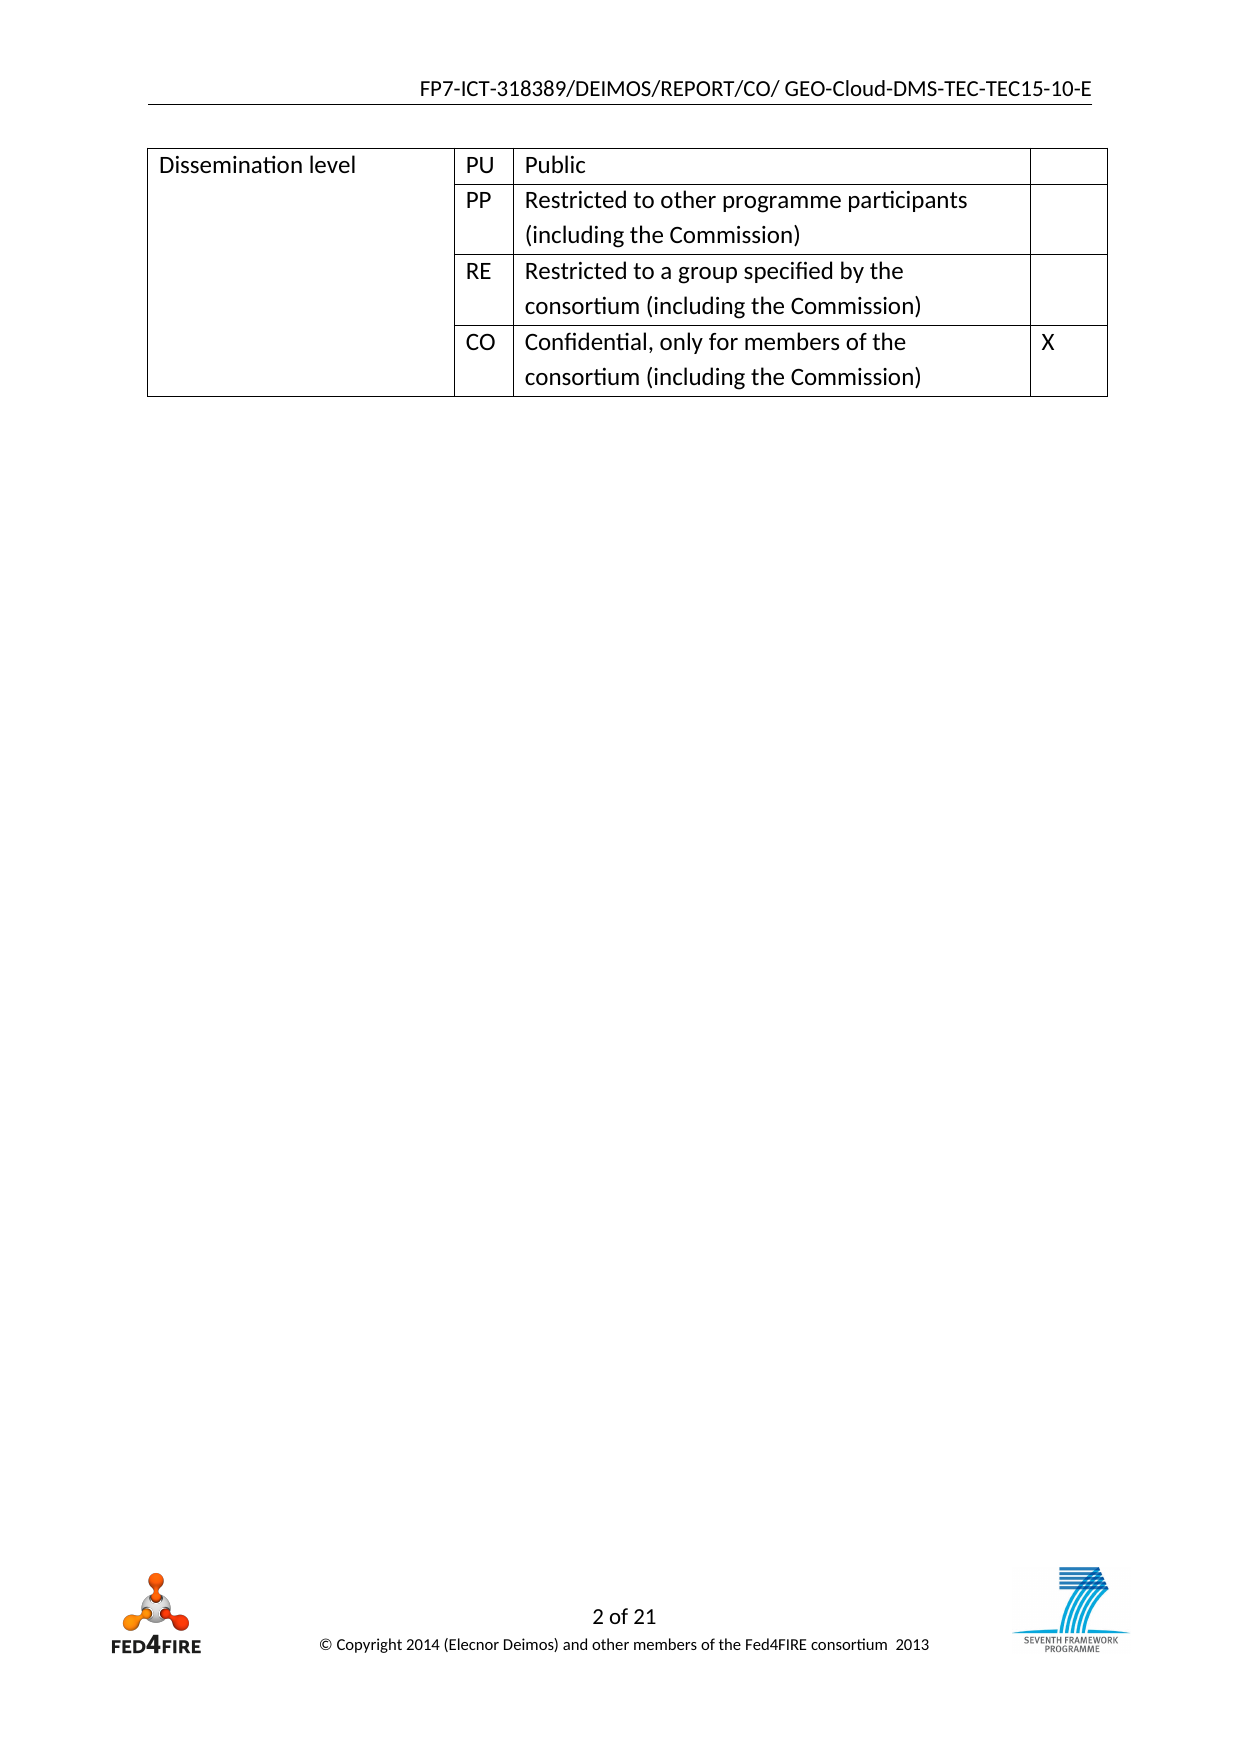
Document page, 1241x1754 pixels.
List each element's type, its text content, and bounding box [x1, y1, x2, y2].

table_cell Public [514, 149, 1030, 183]
table_cell Dissemination level [148, 149, 454, 396]
table_cell RE [455, 255, 513, 325]
table_cell PU [455, 149, 513, 183]
table_cell [1031, 149, 1107, 183]
table_cell [1031, 255, 1107, 325]
table_cell X [1031, 326, 1107, 396]
table_cell PP [455, 185, 513, 254]
table_cell Confidential, only for members of the consortium (including the Commission) [514, 326, 1030, 396]
table_cell CO [455, 326, 513, 396]
table_cell [1031, 185, 1107, 254]
table_cell Restricted to a group specified by the consortium (including the Commission) [514, 255, 1030, 325]
table_cell Restricted to other programme participants (including the Commission) [514, 185, 1030, 254]
